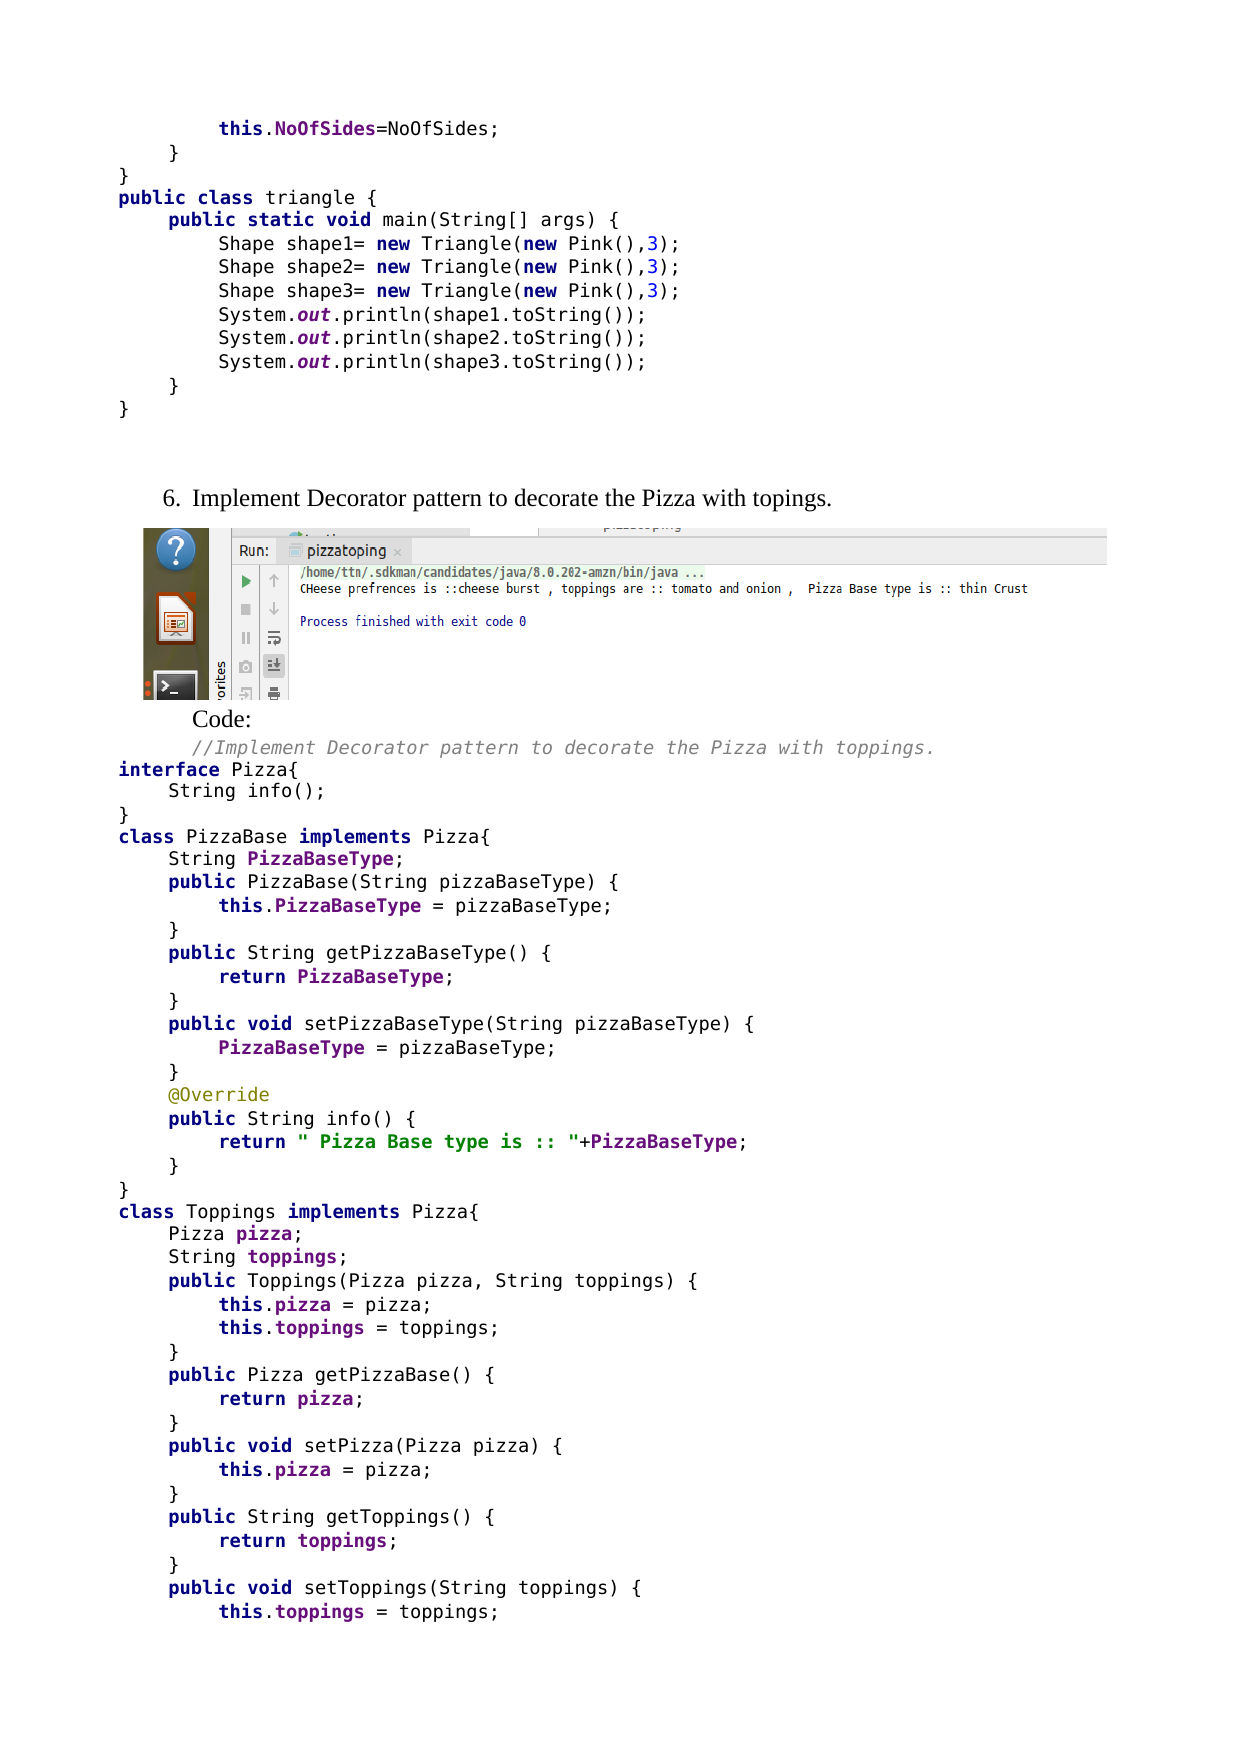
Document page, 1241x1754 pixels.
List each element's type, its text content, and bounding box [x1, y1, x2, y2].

text this.toppings = toppings; [118, 1317, 1122, 1341]
text } [118, 142, 1122, 165]
text this.pizza = pizza; [118, 1293, 1122, 1317]
text public void setPizza(Pizza pizza) { [118, 1435, 1122, 1459]
text System.out.println(shape3.toString()); [118, 351, 1122, 375]
text Shape shape1= new Triangle(new Pink(),3); [118, 233, 1122, 256]
text public String getPizzaBaseType() { [118, 942, 1122, 966]
text public void setToppings(String toppings) { [118, 1577, 1122, 1601]
text Shape shape2= new Triangle(new Pink(),3); [118, 256, 1122, 280]
text interface Pizza{ [118, 758, 1122, 780]
text this.toppings = toppings; [118, 1601, 1122, 1624]
text this.NoOfSides=NoOfSides; [118, 118, 1122, 142]
list Implement Decorator pattern to decorate the Pizza with topings. [162, 483, 1122, 511]
text } [118, 919, 1122, 942]
text class Toppings implements Pizza{ [118, 1201, 1122, 1223]
text this.pizza = pizza; [118, 1459, 1122, 1483]
text } [118, 165, 1122, 187]
text } [118, 1341, 1122, 1364]
list Code: [162, 516, 1122, 732]
text public class triangle { [118, 187, 1122, 209]
text Shape shape3= new Triangle(new Pink(),3); [118, 280, 1122, 304]
text } [118, 1483, 1122, 1506]
text @Override [118, 1084, 1122, 1108]
text return toppings; [118, 1530, 1122, 1554]
text public Toppings(Pizza pizza, String toppings) { [118, 1270, 1122, 1293]
text return PizzaBaseType; [118, 966, 1122, 990]
text } [118, 1412, 1122, 1435]
text public String getToppings() { [118, 1506, 1122, 1530]
text } [118, 398, 1122, 420]
picture [143, 528, 1107, 700]
text PizzaBaseType = pizzaBaseType; [118, 1037, 1122, 1061]
text public Pizza getPizzaBase() { [118, 1364, 1122, 1388]
text System.out.println(shape1.toString()); [118, 304, 1122, 327]
text Pizza pizza; [118, 1223, 1122, 1246]
text } [118, 1554, 1122, 1577]
text } [118, 375, 1122, 398]
text } [118, 804, 1122, 826]
text } [118, 1155, 1122, 1179]
text return pizza; [118, 1388, 1122, 1412]
text public PizzaBase(String pizzaBaseType) { [118, 871, 1122, 895]
text String PizzaBaseType; [118, 848, 1122, 871]
text } [118, 1179, 1122, 1201]
text String info(); [118, 780, 1122, 804]
list //Implement Decorator pattern to decorate the Pizza with toppings. [162, 737, 1122, 758]
text public static void main(String[] args) { [118, 209, 1122, 233]
text public String info() { [118, 1108, 1122, 1132]
text return " Pizza Base type is :: "+PizzaBaseType; [118, 1132, 1122, 1155]
text String toppings; [118, 1246, 1122, 1270]
text this.PizzaBaseType = pizzaBaseType; [118, 895, 1122, 919]
text System.out.println(shape2.toString()); [118, 327, 1122, 351]
text class PizzaBase implements Pizza{ [118, 826, 1122, 848]
text public void setPizzaBaseType(String pizzaBaseType) { [118, 1013, 1122, 1037]
text } [118, 990, 1122, 1013]
text } [118, 1061, 1122, 1084]
